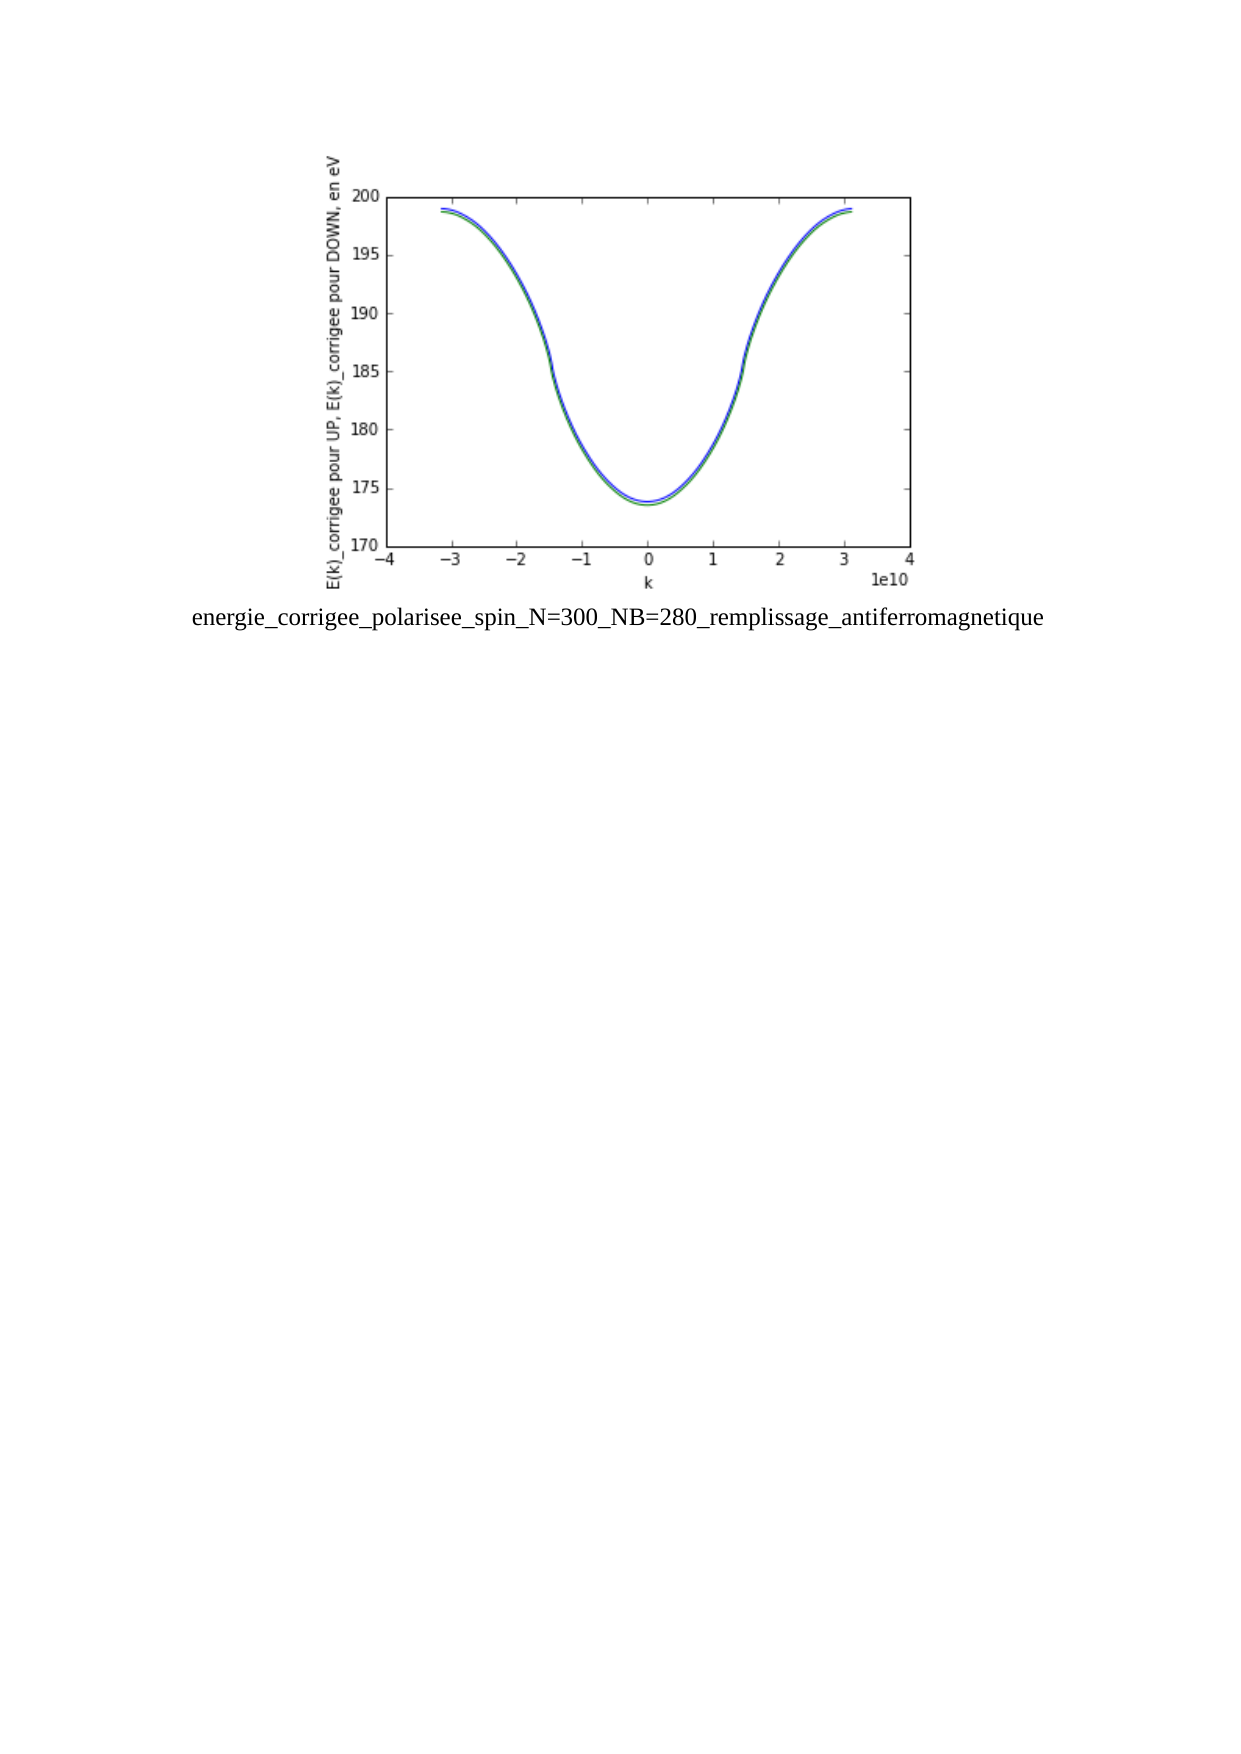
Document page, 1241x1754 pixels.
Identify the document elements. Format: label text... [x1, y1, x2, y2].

text energie_corrigee_polarisee_spin_N=300_NB=280_remplissage_antiferromagnetique [118, 118, 1122, 631]
picture [316, 144, 924, 603]
